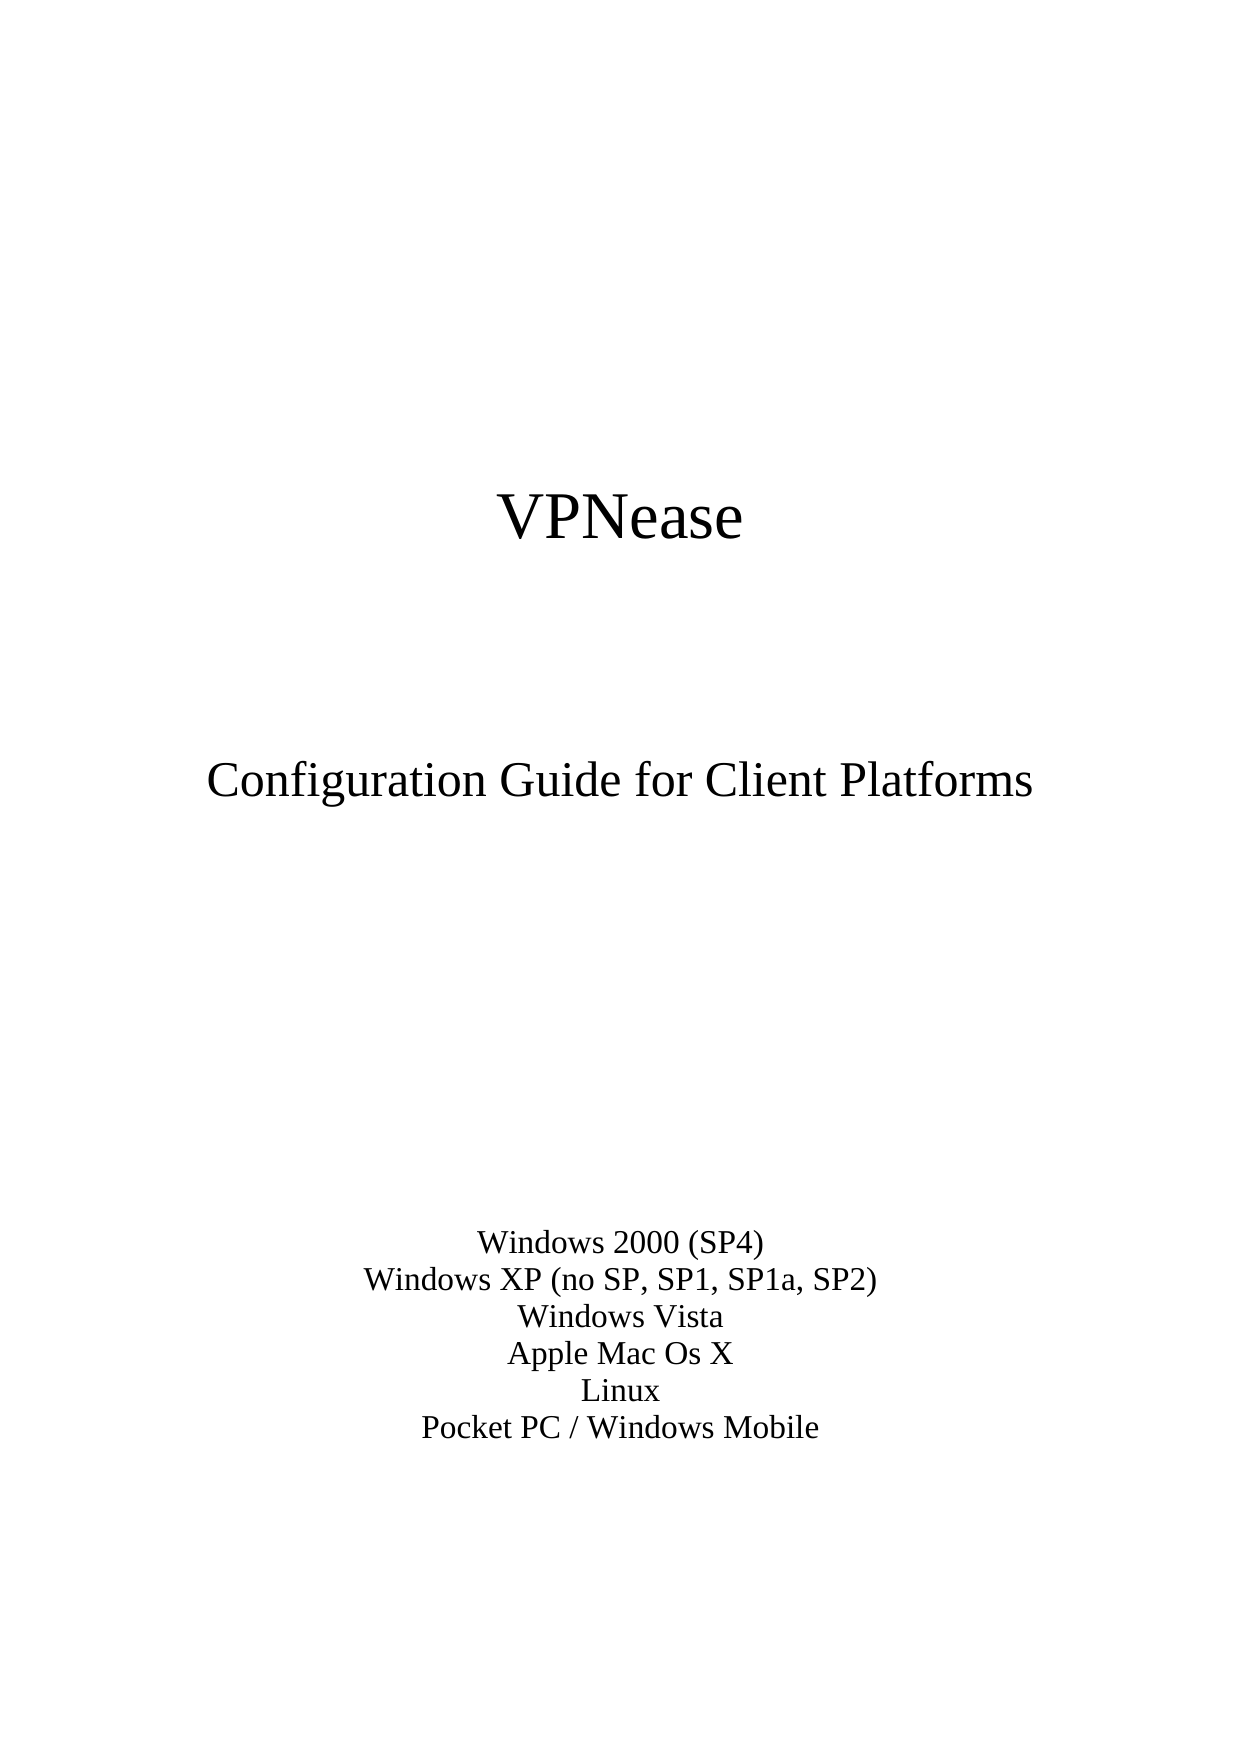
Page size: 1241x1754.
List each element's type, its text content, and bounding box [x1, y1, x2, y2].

text Windows 2000 (SP4) Windows XP (no SP, SP1, SP1a, SP2) Windows Vista Apple Mac Os X Linux Pocket PC / Windows Mobile [118, 1224, 1122, 1446]
text VPNease [118, 479, 1122, 553]
text Configuration Guide for Client Platforms [118, 752, 1122, 807]
